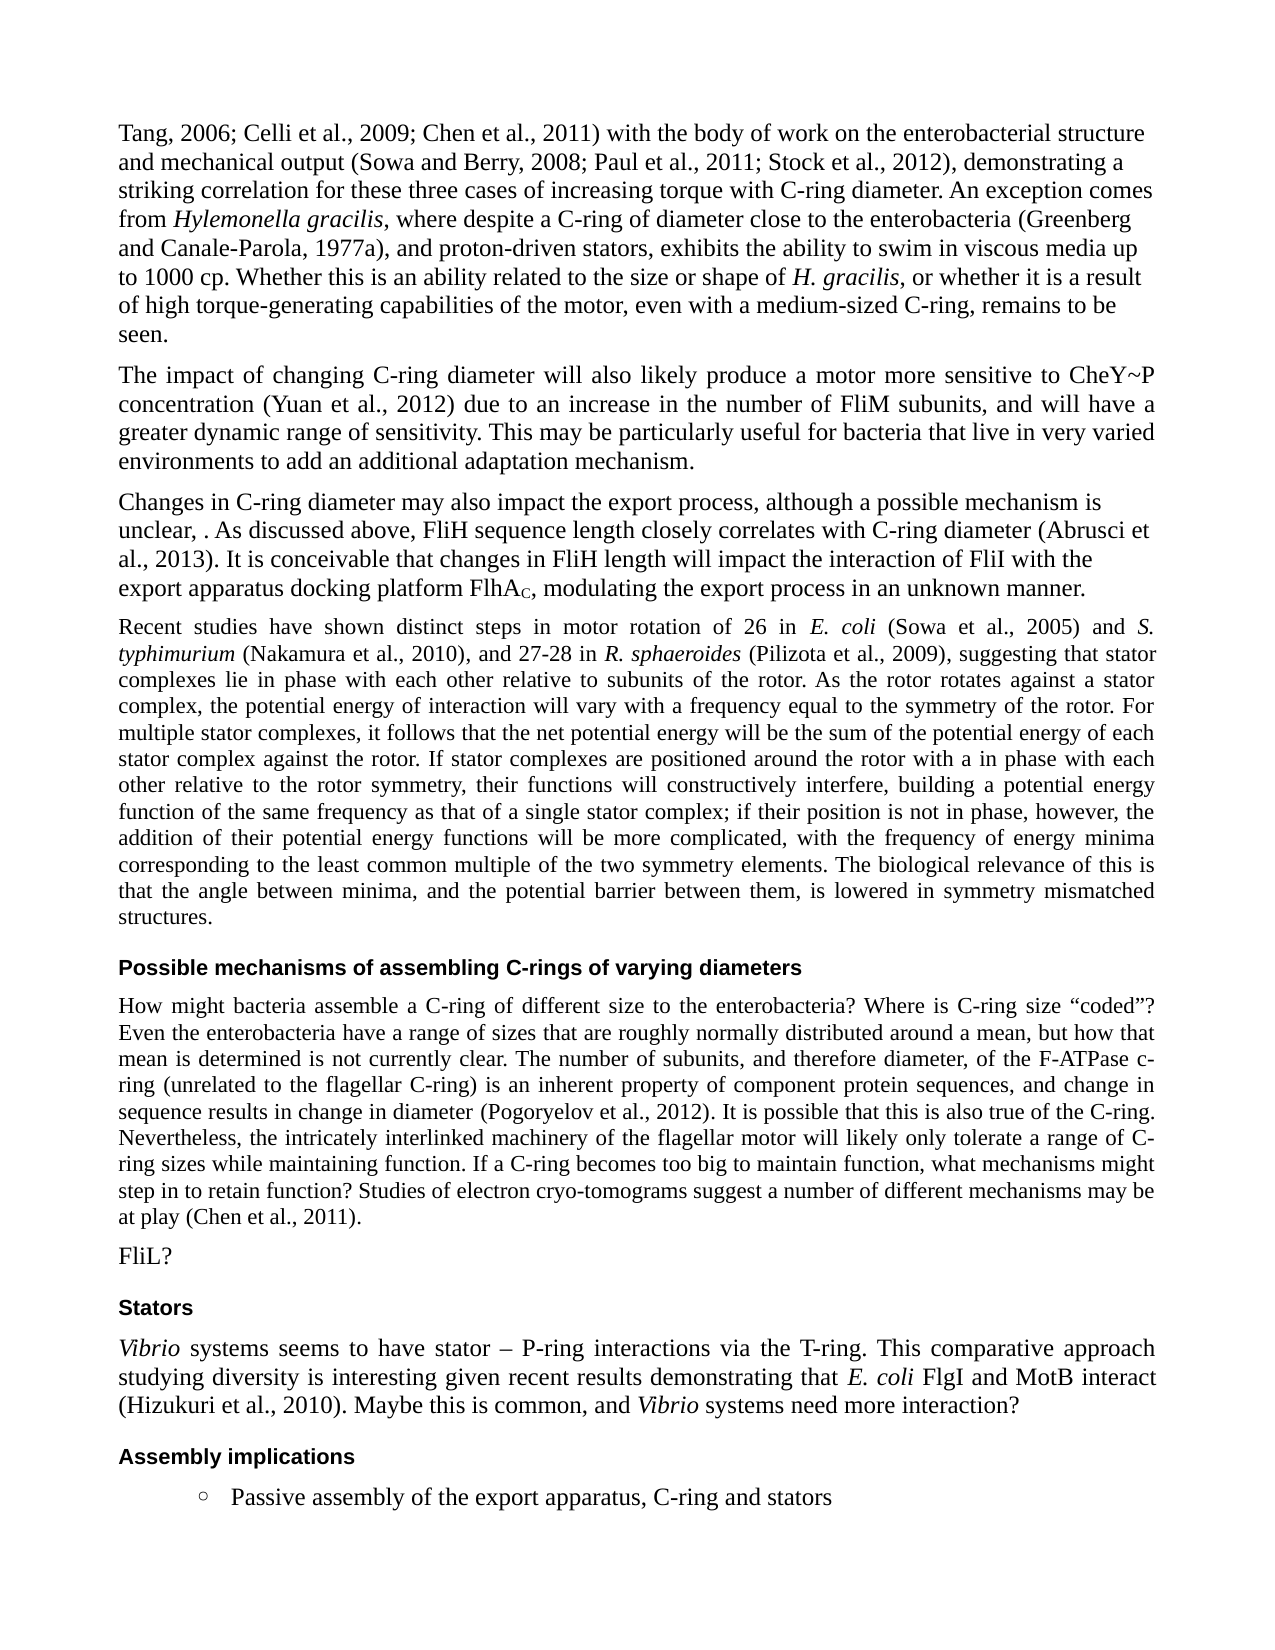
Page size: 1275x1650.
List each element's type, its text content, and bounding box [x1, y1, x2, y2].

text Vibrio systems seems to have stator – P-ring interactions via the T-ring. This comparative approach studying diversity is interesting given recent results demonstrating that E. coli FlgI and MotB interact (Hizukuri et al., 2010). Maybe this is common, and Vibrio systems need more interaction? [118, 1333, 1157, 1419]
text Changes in C-ring diameter may also impact the export process, although a possible mechanism is unclear, . As discussed above, FliH sequence length closely correlates with C-ring diameter (Abrusci et al., 2013). It is conceivable that changes in FliH length will impact the interaction of FliI with the export apparatus docking platform FlhAC, modulating the export process in an unknown manner. [118, 487, 1157, 602]
subtitle Assembly implications [118, 1444, 1157, 1469]
subtitle Stators [118, 1295, 1157, 1320]
list Passive assembly of the export apparatus, C-ring and stators [193, 1482, 1157, 1511]
text Recent studies have shown distinct steps in motor rotation of 26 in E. coli (Sowa et al., 2005) and S. typhimurium (Nakamura et al., 2010), and 27-28 in R. sphaeroides (Pilizota et al., 2009), suggesting that stator complexes lie in phase with each other relative to subunits of the rotor. As the rotor rotates against a stator complex, the potential energy of interaction will vary with a frequency equal to the symmetry of the rotor. For multiple stator complexes, it follows that the net potential energy will be the sum of the potential energy of each stator complex against the rotor. If stator complexes are positioned around the rotor with a in phase with each other relative to the rotor symmetry, their functions will constructively interfere, building a potential energy function of the same frequency as that of a single stator complex; if their position is not in phase, however, the addition of their potential energy functions will be more complicated, with the frequency of energy minima corresponding to the least common multiple of the two symmetry elements. The biological relevance of this is that the angle between minima, and the potential barrier between them, is lowered in symmetry mismatched structures. [118, 613, 1157, 930]
text Tang, 2006; Celli et al., 2009; Chen et al., 2011) with the body of work on the enterobacterial structure and mechanical output (Sowa and Berry, 2008; Paul et al., 2011; Stock et al., 2012), demonstrating a striking correlation for these three cases of increasing torque with C-ring diameter. An exception comes from Hylemonella gracilis, where despite a C-ring of diameter close to the enterobacteria (Greenberg and Canale-Parola, 1977a), and proton-driven stators, exhibits the ability to swim in viscous media up to 1000 cp. Whether this is an ability related to the size or shape of H. gracilis, or whether it is a result of high torque-generating capabilities of the motor, even with a medium-sized C-ring, remains to be seen. [118, 118, 1157, 348]
text How might bacteria assemble a C-ring of different size to the enterobacteria? Where is C-ring size “coded”? Even the enterobacteria have a range of sizes that are roughly normally distributed around a mean, but how that mean is determined is not currently clear. The number of subunits, and therefore diameter, of the F-ATPase c-ring (unrelated to the flagellar C-ring) is an inherent property of component protein sequences, and change in sequence results in change in diameter (Pogoryelov et al., 2012). It is possible that this is also true of the C-ring. Nevertheless, the intricately interlinked machinery of the flagellar motor will likely only tolerate a range of C-ring sizes while maintaining function. If a C-ring becomes too big to maintain function, what mechanisms might step in to retain function? Studies of electron cryo-tomograms suggest a number of different mechanisms may be at play (Chen et al., 2011). [118, 992, 1157, 1229]
text FliL? [118, 1241, 1157, 1270]
text The impact of changing C-ring diameter will also likely produce a motor more sensitive to CheY~P concentration (Yuan et al., 2012) due to an increase in the number of FliM subunits, and will have a greater dynamic range of sensitivity. This may be particularly useful for bacteria that live in very varied environments to add an additional adaptation mechanism. [118, 360, 1157, 475]
subtitle Possible mechanisms of assembling C-rings of varying diameters [118, 955, 1157, 980]
